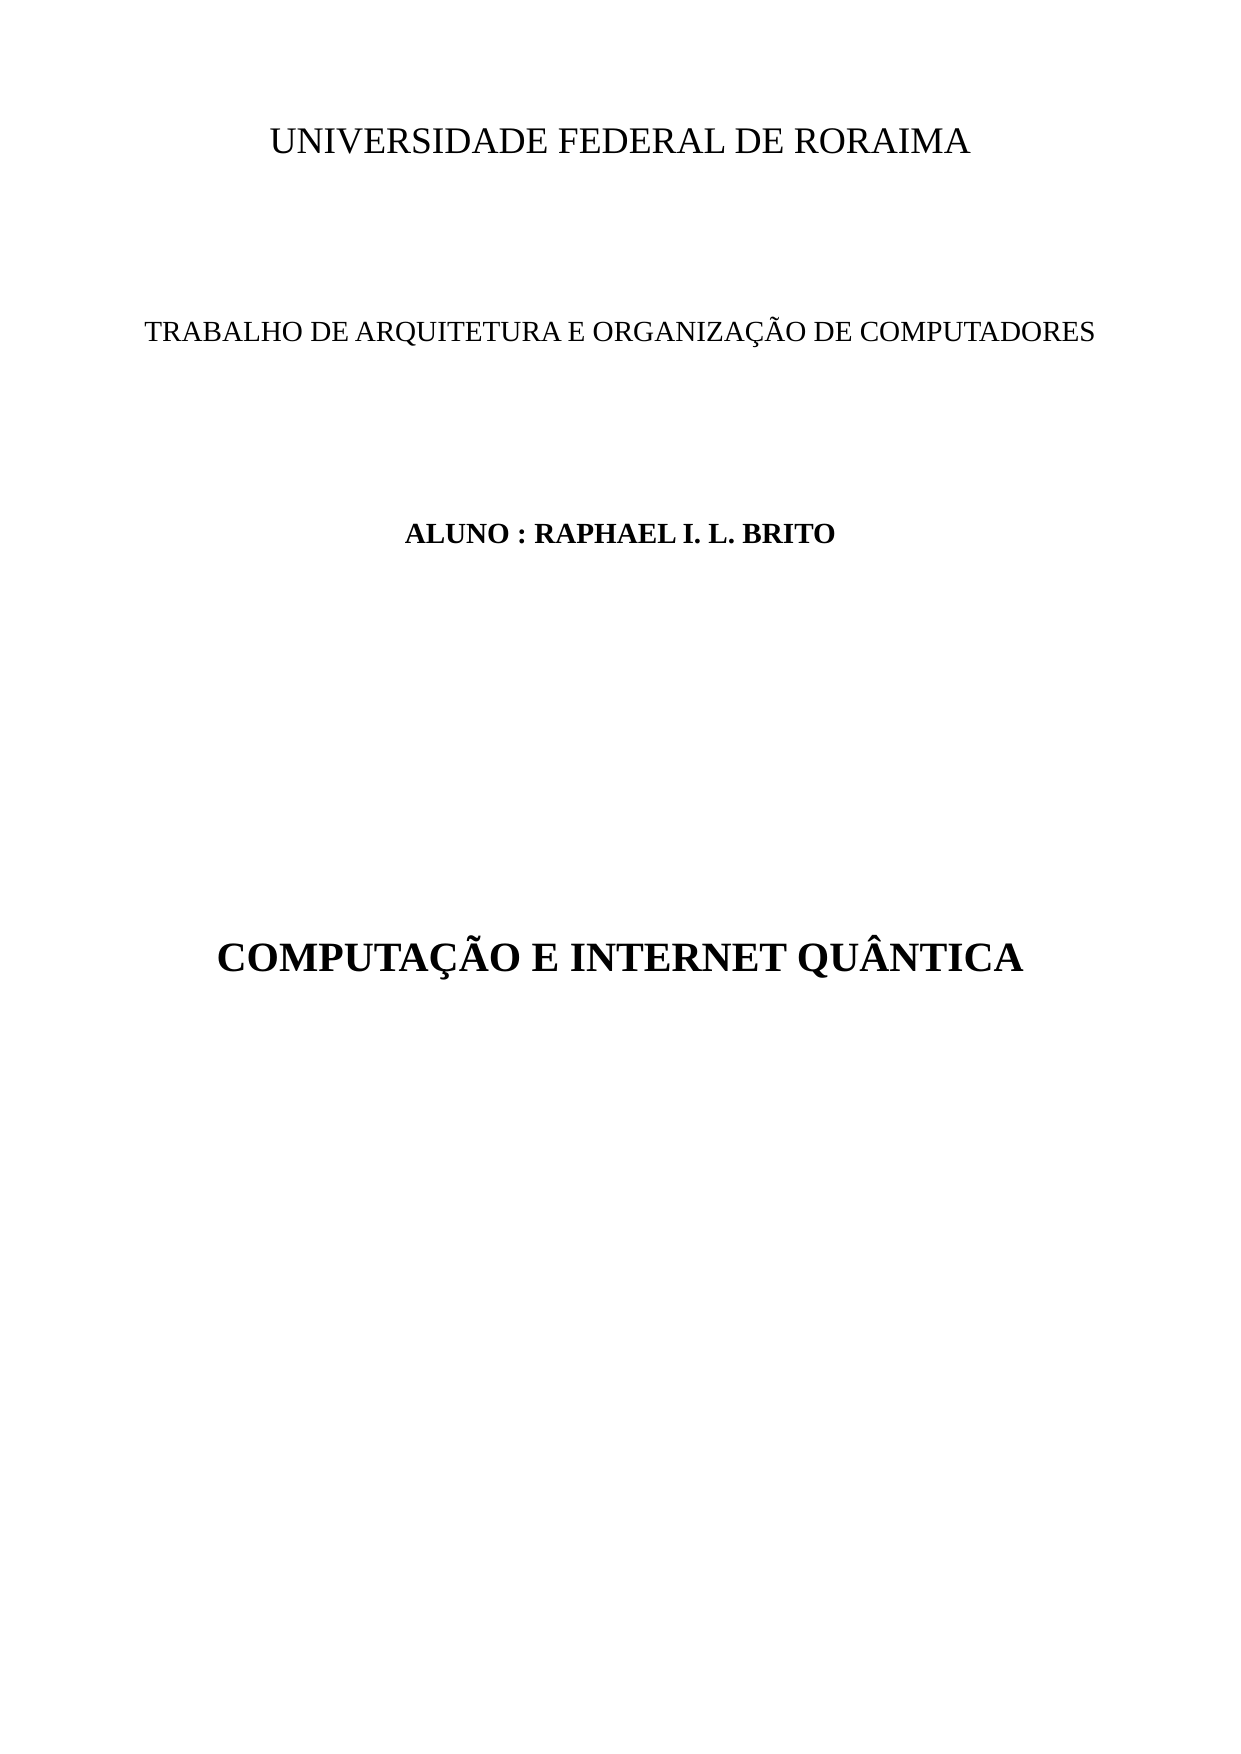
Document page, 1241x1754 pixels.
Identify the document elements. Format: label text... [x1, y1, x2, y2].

text UNIVERSIDADE FEDERAL DE RORAIMA [118, 118, 1122, 161]
text TRABALHO DE ARQUITETURA E ORGANIZAÇÃO DE COMPUTADORES [118, 314, 1122, 348]
text COMPUTAÇÃO E INTERNET QUÂNTICA [118, 933, 1122, 981]
text ALUNO : RAPHAEL I. L. BRITO [118, 516, 1122, 549]
